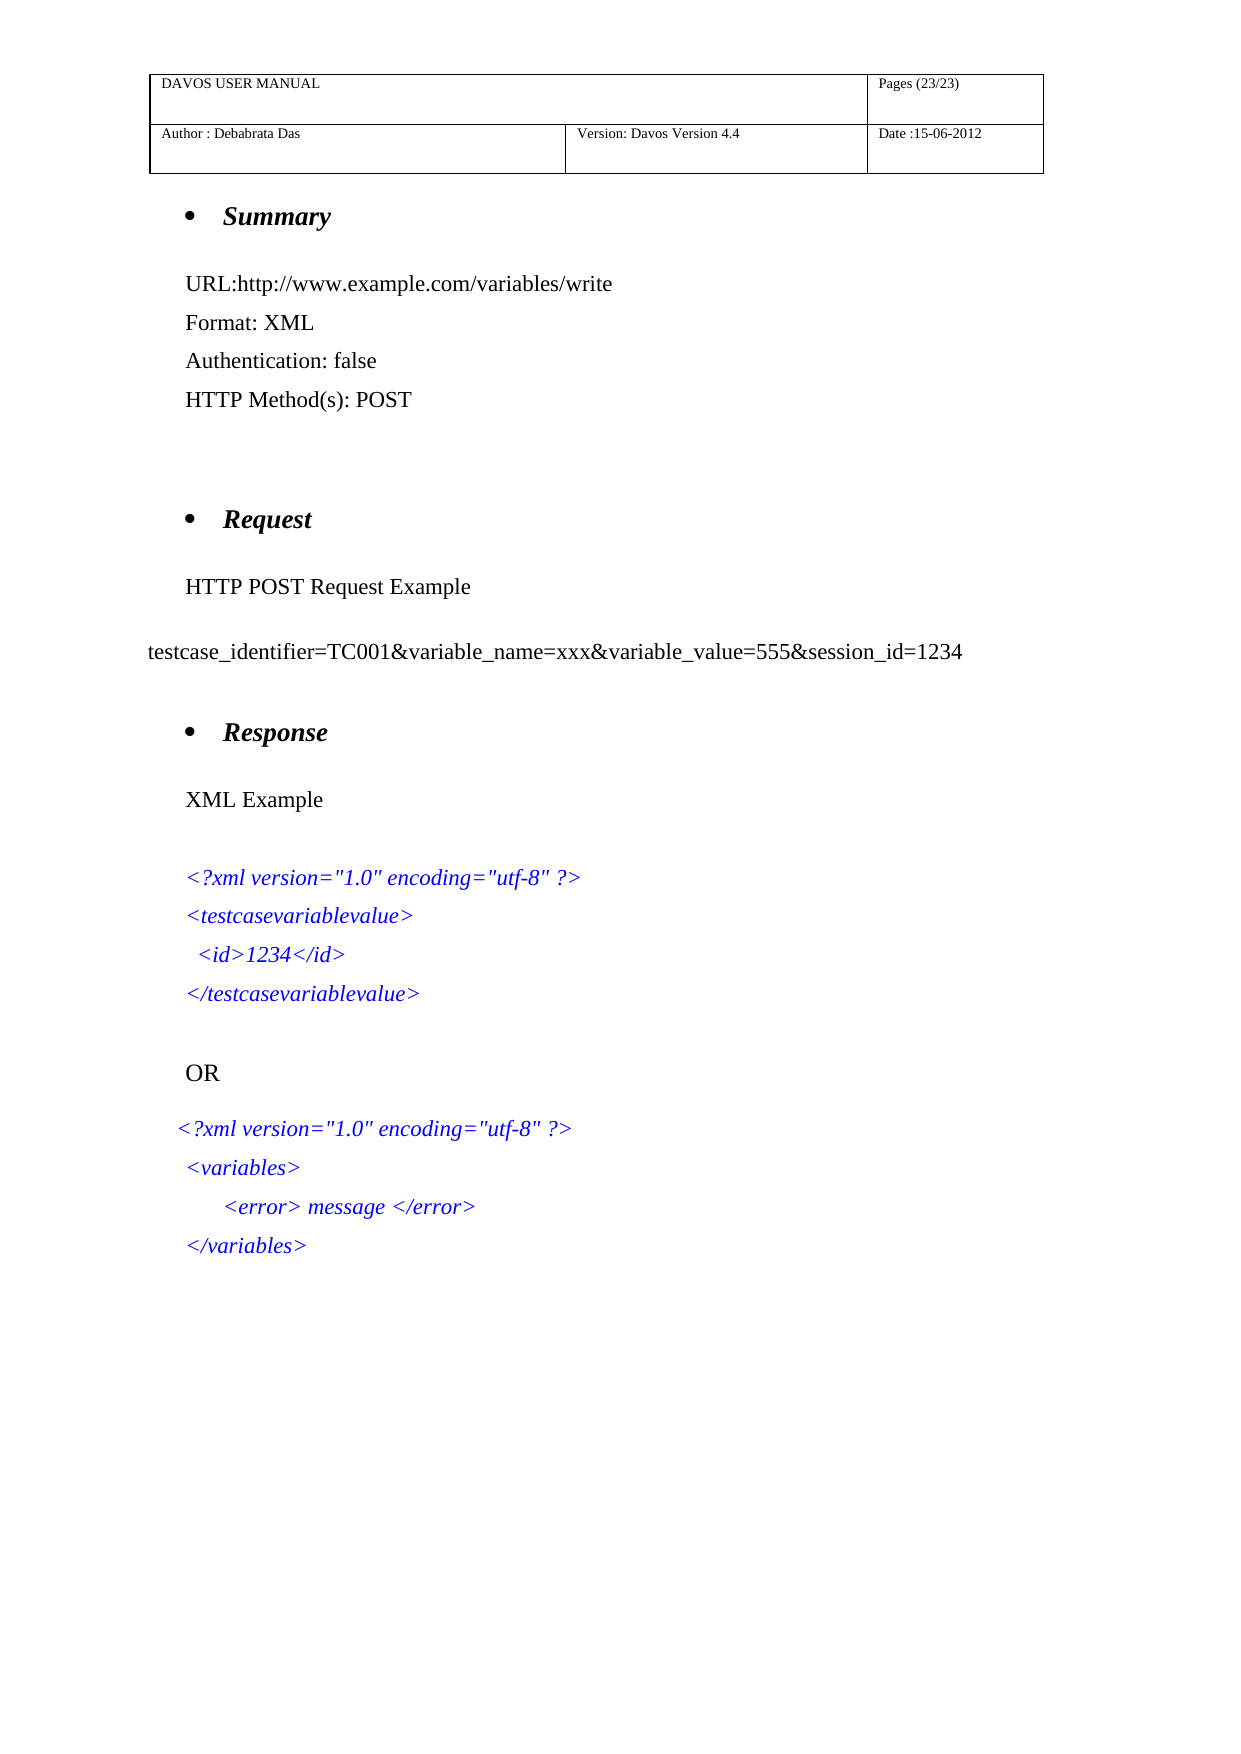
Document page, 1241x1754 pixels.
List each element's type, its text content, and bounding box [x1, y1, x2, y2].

text Format: XML [148, 308, 1050, 335]
text XML Example [185, 786, 1050, 812]
text </variables> [185, 1232, 1050, 1258]
list Response [185, 716, 1050, 747]
text <?xml version="1.0" encoding="utf-8" ?> [185, 864, 1050, 890]
text <variables> [148, 1154, 1050, 1181]
text URL:http://www.example.com/variables/write [148, 270, 1050, 296]
text Authentication: false [148, 347, 1050, 374]
text <id>1234</id> [185, 941, 1050, 968]
list Request [185, 503, 1050, 534]
text </testcasevariablevalue> [185, 980, 1050, 1007]
text HTTP POST Request Example [185, 573, 1050, 599]
text HTTP Method(s): POST [148, 386, 1050, 413]
list Summary [185, 199, 1050, 231]
text <?xml version="1.0" encoding="utf-8" ?> [148, 1115, 1050, 1142]
text OR [148, 1058, 1050, 1087]
text <testcasevariablevalue> [185, 902, 1050, 929]
text testcase_identifier=TC001&variable_name=xxx&variable_value=555&session_id=1234 [148, 612, 1050, 664]
text <error> message </error> [148, 1193, 1050, 1219]
